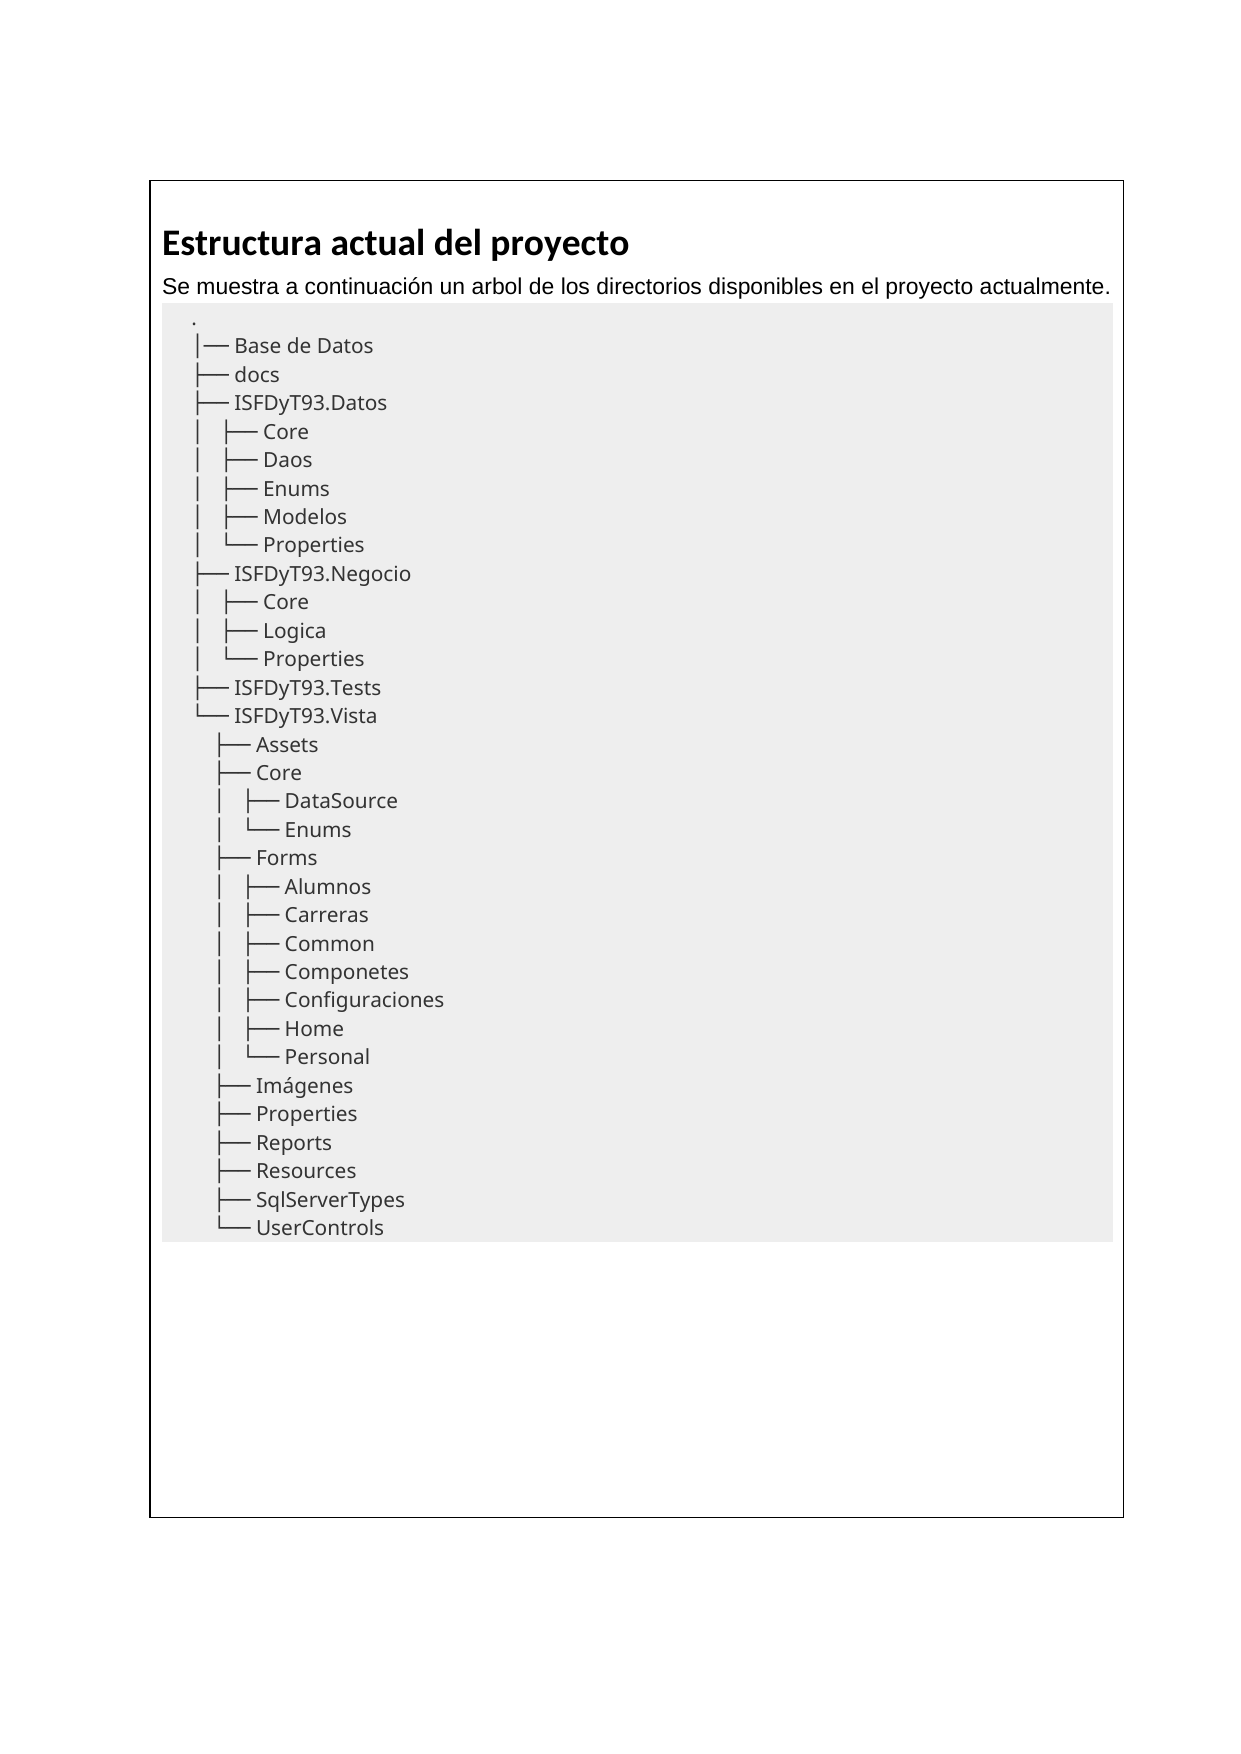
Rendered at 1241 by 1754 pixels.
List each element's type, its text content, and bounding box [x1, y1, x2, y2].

table_header Estructura actual del proyecto Se muestra a continuación un arbol de los directorios disponibles en el proyecto actualmente. . │── Base de Datos ├── docs ├── ISFDyT93.Datos │ ├── Core │ ├── Daos │ ├── Enums │ ├── Modelos │ └── Properties ├── ISFDyT93.Negocio │ ├── Core │ ├── Logica │ └── Properties ├── ISFDyT93.Tests └── ISFDyT93.Vista ├── Assets ├── Core │ ├── DataSource │ └── Enums ├── Forms │ ├── Alumnos │ ├── Carreras │ ├── Common │ ├── Componetes │ ├── Configuraciones │ ├── Home │ └── Personal ├── Imágenes ├── Properties ├── Reports ├── Resources ├── SqlServerTypes └── UserControls [151, 181, 1123, 1517]
